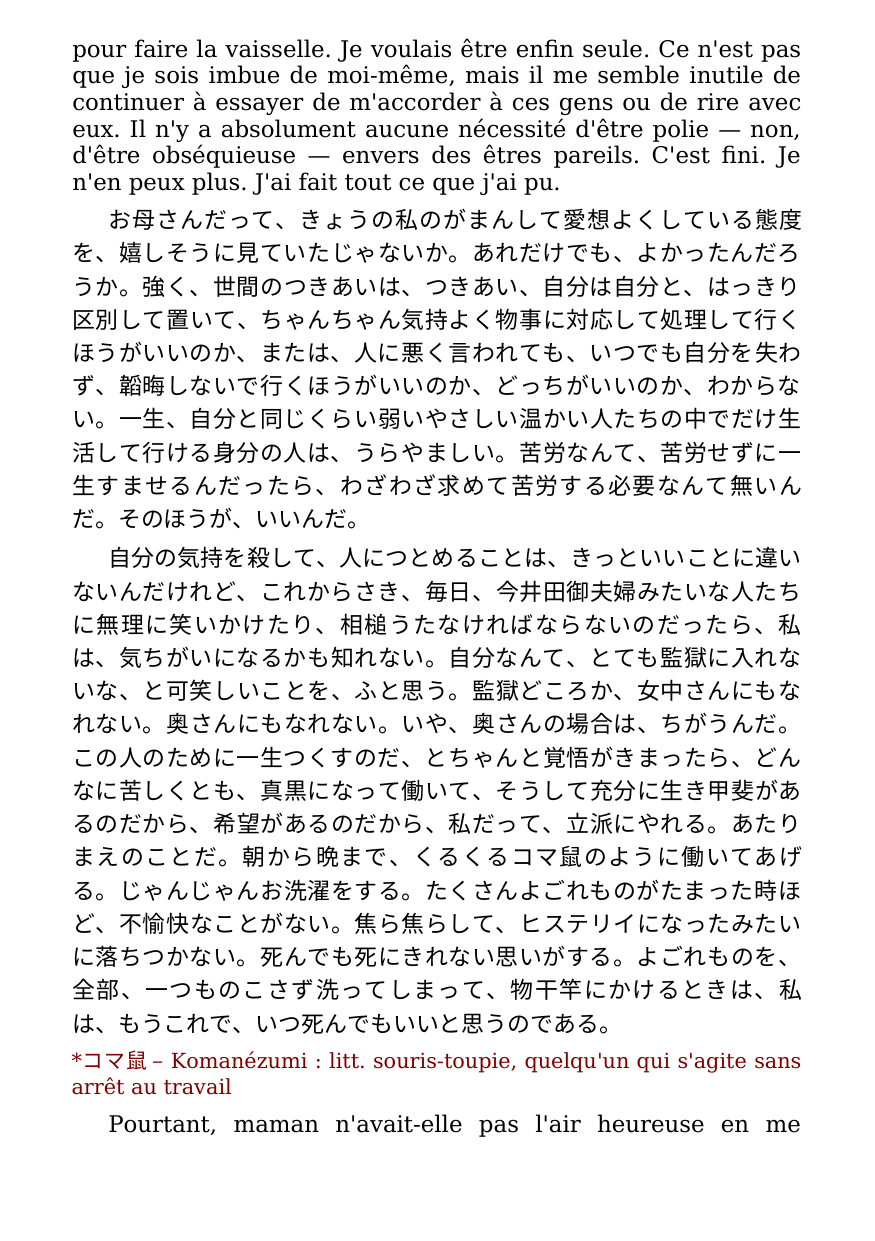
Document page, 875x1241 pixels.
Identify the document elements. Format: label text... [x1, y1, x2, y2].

text 自分の気持を殺して、人につとめることは、きっといいことに違いないんだけれど、これからさき、毎日、今井田御夫婦みたいな人たちに無理に笑いかけたり、相槌うたなければならないのだったら、私は、気ちがいになるかも知れない。自分なんて、とても監獄に入れないな、と可笑しいことを、ふと思う。監獄どころか、女中さんにもなれない。奥さんにもなれない。いや、奥さんの場合は、ちがうんだ。この人のために一生つくすのだ、とちゃんと覚悟がきまったら、どんなに苦しくとも、真黒になって働いて、そうして充分に生き甲斐があるのだから、希望があるのだから、私だって、立派にやれる。あたりまえのことだ。朝から晩まで、くるくるコマ鼠のように働いてあげる。じゃんじゃんお洗濯をする。たくさんよごれものがたまった時ほど、不愉快なことがない。焦ら焦らして、ヒステリイになったみたいに落ちつかない。死んでも死にきれない思いがする。よごれものを、全部、一つものこさず洗ってしまって、物干竿にかけるときは、私は、もうこれで、いつ死んでもいいと思うのである。 [72, 540, 802, 1039]
text Pourtant, maman n'avait-elle pas l'air heureuse en me [72, 1111, 802, 1138]
text pour faire la vaisselle. Je voulais être enfin seule. Ce n'est pas que je sois imbue de moi-même, mais il me semble inutile de continuer à essayer de m'accorder à ces gens ou de rire avec eux. Il n'y a absolument aucune nécessité d'être polie — non, d'être obséquieuse — envers des êtres pareils. C'est fini. Je n'en peux plus. J'ai fait tout ce que j'ai pu. [72, 36, 802, 196]
text *コマ鼠 – Komanézumi : litt. souris-toupie, quelqu'un qui s'agite sans arrêt au travail [71, 1044, 803, 1099]
text お母さんだって、きょうの私のがまんして愛想よくしている態度を、嬉しそうに見ていたじゃないか。あれだけでも、よかったんだろうか。強く、世間のつきあいは、つきあい、自分は自分と、はっきり区別して置いて、ちゃんちゃん気持よく物事に対応して処理して行くほうがいいのか、または、人に悪く言われても、いつでも自分を失わず、韜晦しないで行くほうがいいのか、どっちがいいのか、わからない。一生、自分と同じくらい弱いやさしい温かい人たちの中でだけ生活して行ける身分の人は、うらやましい。苦労なんて、苦労せずに一生すませるんだったら、わざわざ求めて苦労する必要なんて無いんだ。そのほうが、いいんだ。 [72, 202, 802, 534]
